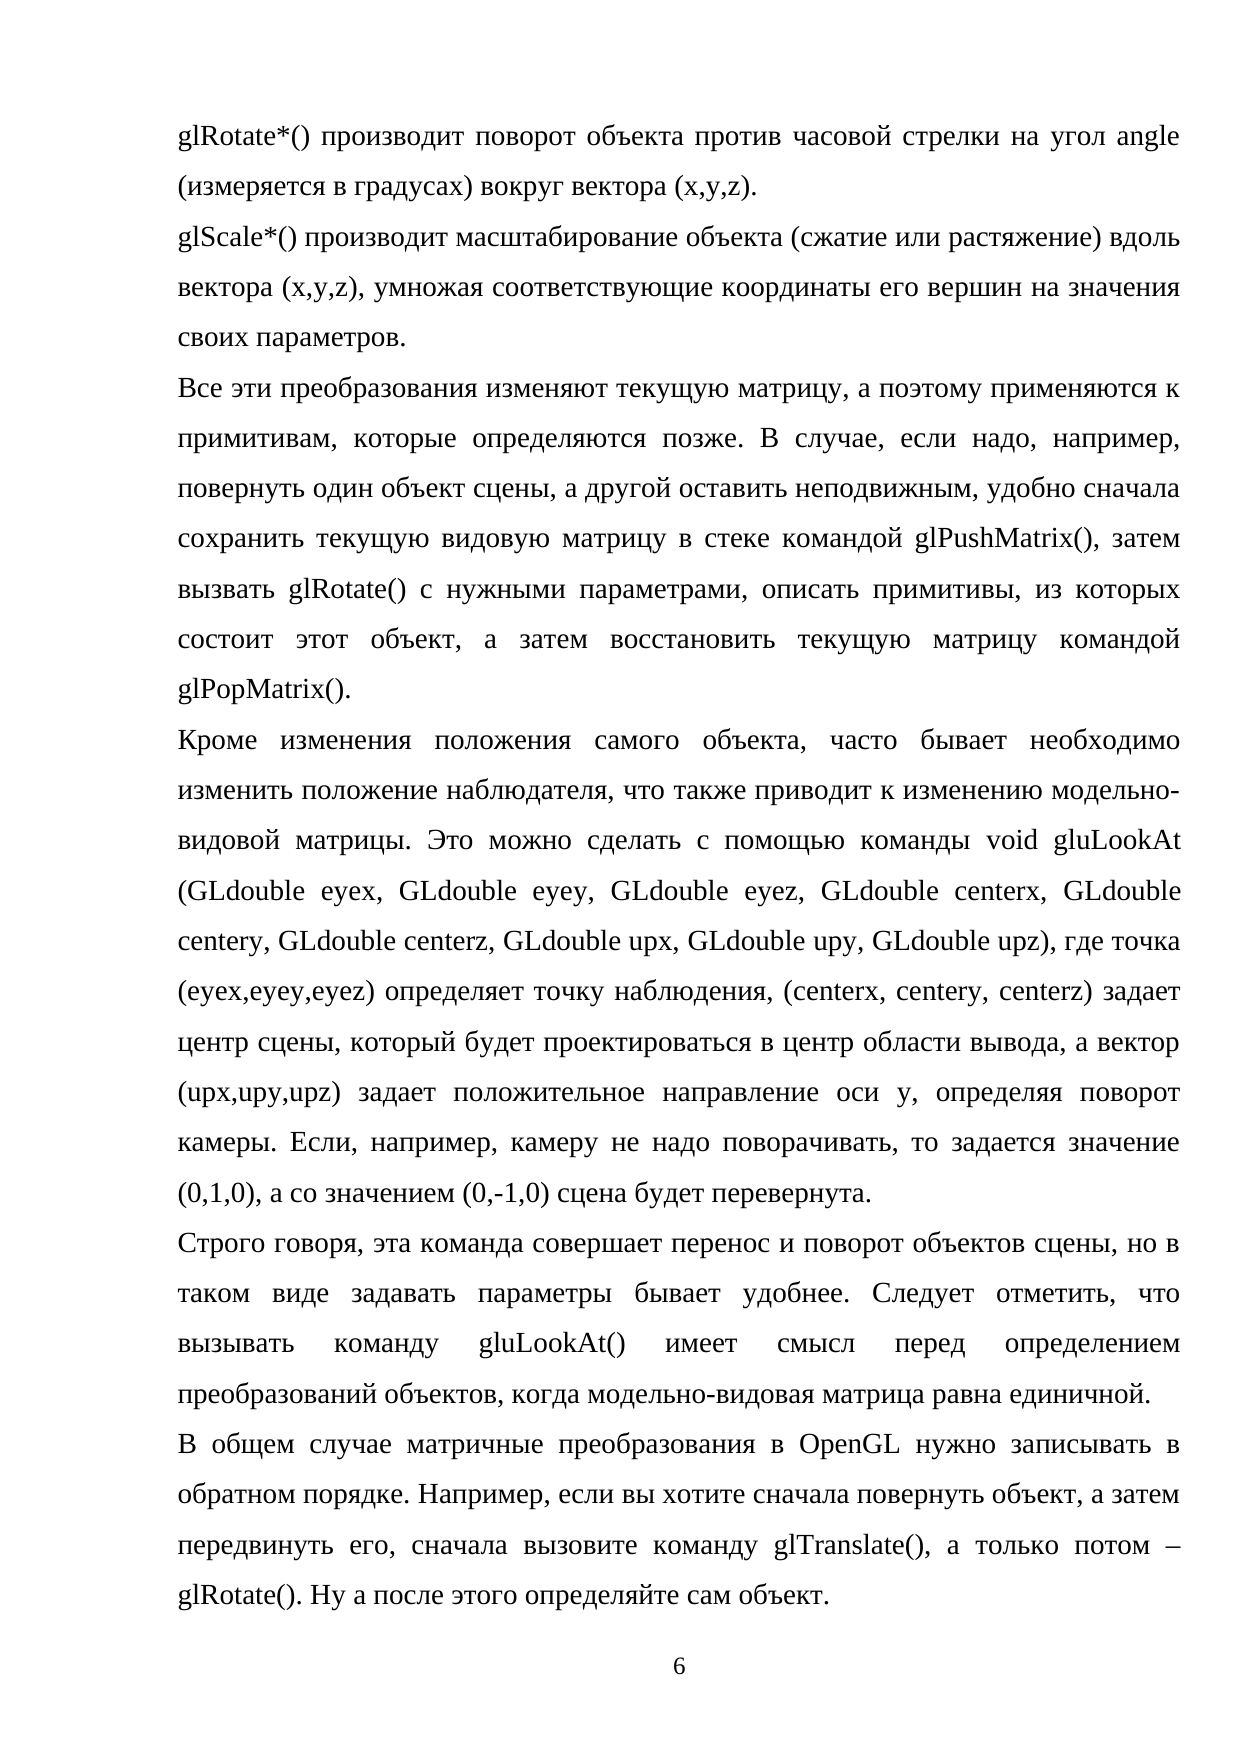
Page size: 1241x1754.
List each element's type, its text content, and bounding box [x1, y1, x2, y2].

text В общем случае матричные преобразования в OpenGL нужно записывать в обратном порядке. Например, если вы хотите сначала повернуть объект, а затем передвинуть его, сначала вызовите команду glTranslate(), а только потом – glRotate(). Ну а после этого определяйте сам объект. [177, 1426, 1181, 1611]
text glScale*() производит масштабирование объекта (сжатие или растяжение) вдоль вектора (x,y,z), умножая соответствующие координаты его вершин на значения своих параметров. [177, 219, 1181, 353]
text glRotate*() производит поворот объекта против часовой стрелки на угол angle (измеряется в градусах) вокруг вектора (x,y,z). [177, 118, 1181, 202]
text Строго говоря, эта команда совершает перенос и поворот объектов сцены, но в таком виде задавать параметры бывает удобнее. Следует отметить, что вызывать команду gluLookAt() имеет смысл перед определением преобразований объектов, когда модельно-видовая матрица равна единичной. [177, 1225, 1181, 1409]
text Все эти преобразования изменяют текущую матрицу, а поэтому применяются к примитивам, которые определяются позже. В случае, если надо, например, повернуть один объект сцены, а другой оставить неподвижным, удобно сначала сохранить текущую видовую матрицу в стеке командой glPushMatrix(), затем вызвать glRotate() с нужными параметрами, описать примитивы, из которых состоит этот объект, а затем восстановить текущую матрицу командой glPopMatrix(). [177, 370, 1181, 705]
text Кроме изменения положения самого объекта, часто бывает необходимо изменить положение наблюдателя, что также приводит к изменению модельно-видовой матрицы. Это можно сделать с помощью команды void gluLookAt (GLdouble eyex, GLdouble eyey, GLdouble eyez, GLdouble centerx, GLdouble centery, GLdouble centerz, GLdouble upx, GLdouble upy, GLdouble upz), где точка (eyex,eyey,eyez) определяет точку наблюдения, (centerx, centery, centerz) задает центр сцены, который будет проектироваться в центр области вывода, а вектор (upx,upy,upz) задает положительное направление оси у, определяя поворот камеры. Если, например, камеру не надо поворачивать, то задается значение (0,1,0), а со значением (0,-1,0) сцена будет перевернута. [177, 722, 1181, 1208]
